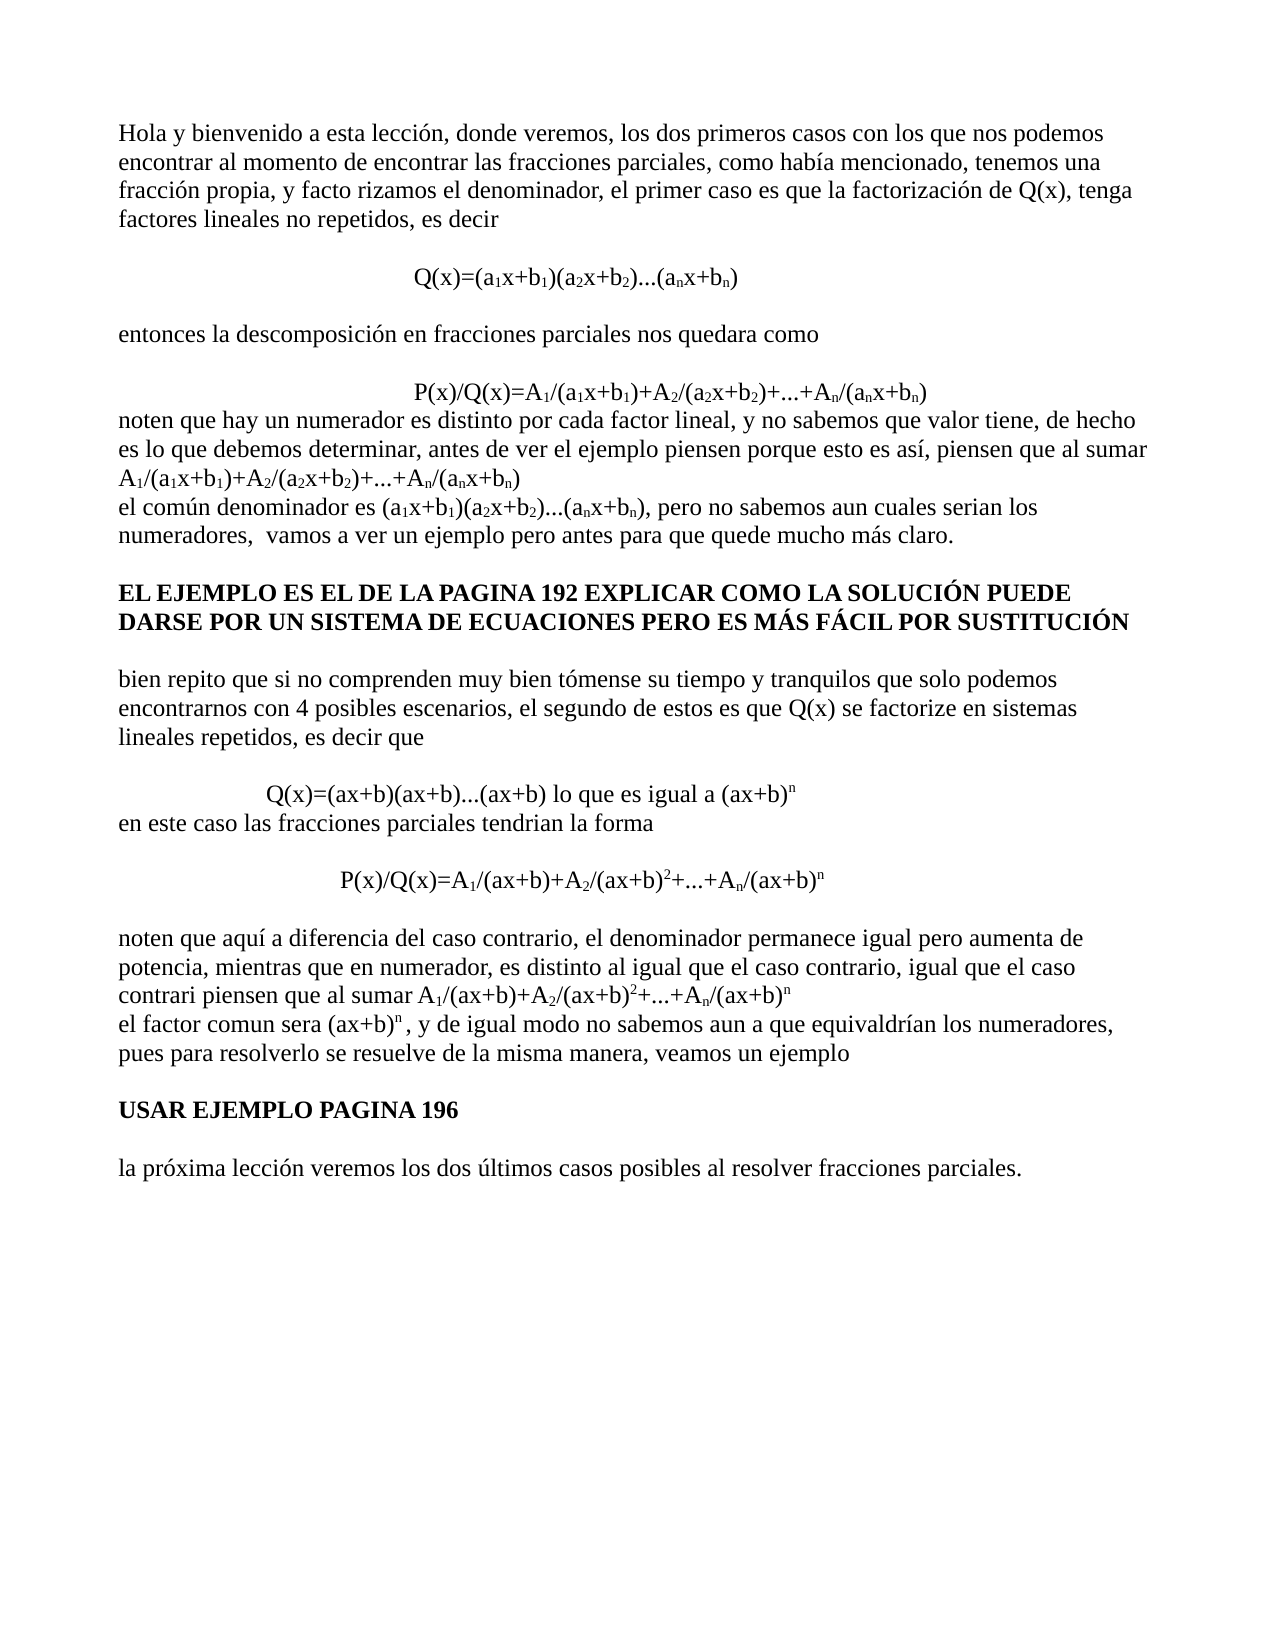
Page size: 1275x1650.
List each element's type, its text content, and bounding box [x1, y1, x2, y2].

text Q(x)=(a1x+b1)(a2x+b2)...(anx+bn) [118, 262, 1157, 291]
text Q(x)=(ax+b)(ax+b)...(ax+b) lo que es igual a (ax+b)n [118, 779, 1157, 808]
text USAR EJEMPLO PAGINA 196 [118, 1096, 1157, 1124]
text la próxima lección veremos los dos últimos casos posibles al resolver fracciones parciales. [118, 1153, 1157, 1182]
text entonces la descomposición en fracciones parciales nos quedara como [118, 319, 1157, 348]
text en este caso las fracciones parciales tendrian la forma [118, 808, 1157, 837]
text el factor comun sera (ax+b)n , y de igual modo no sabemos aun a que equivaldrían los numeradores, pues para resolverlo se resuelve de la misma manera, veamos un ejemplo [118, 1009, 1157, 1067]
text el común denominador es (a1x+b1)(a2x+b2)...(anx+bn), pero no sabemos aun cuales serian los numeradores, vamos a ver un ejemplo pero antes para que quede mucho más claro. [118, 492, 1157, 549]
text P(x)/Q(x)=A1/(ax+b)+A2/(ax+b)2+...+An/(ax+b)n [118, 866, 1157, 894]
text noten que aquí a diferencia del caso contrario, el denominador permanece igual pero aumenta de potencia, mientras que en numerador, es distinto al igual que el caso contrario, igual que el caso contrari piensen que al sumar A1/(ax+b)+A2/(ax+b)2+...+An/(ax+b)n [118, 923, 1157, 1009]
text A1/(a1x+b1)+A2/(a2x+b2)+...+An/(anx+bn) [118, 463, 1157, 492]
text Hola y bienvenido a esta lección, donde veremos, los dos primeros casos con los que nos podemos encontrar al momento de encontrar las fracciones parciales, como había mencionado, tenemos una fracción propia, y facto rizamos el denominador, el primer caso es que la factorización de Q(x), tenga factores lineales no repetidos, es decir [118, 118, 1157, 233]
text P(x)/Q(x)=A1/(a1x+b1)+A2/(a2x+b2)+...+An/(anx+bn) [118, 377, 1157, 406]
text EL EJEMPLO ES EL DE LA PAGINA 192 EXPLICAR COMO LA SOLUCIÓN PUEDE DARSE POR UN SISTEMA DE ECUACIONES PERO ES MÁS FÁCIL POR SUSTITUCIÓN [118, 578, 1157, 636]
text bien repito que si no comprenden muy bien tómense su tiempo y tranquilos que solo podemos encontrarnos con 4 posibles escenarios, el segundo de estos es que Q(x) se factorize en sistemas lineales repetidos, es decir que [118, 664, 1157, 751]
text noten que hay un numerador es distinto por cada factor lineal, y no sabemos que valor tiene, de hecho es lo que debemos determinar, antes de ver el ejemplo piensen porque esto es así, piensen que al sumar [118, 406, 1157, 463]
